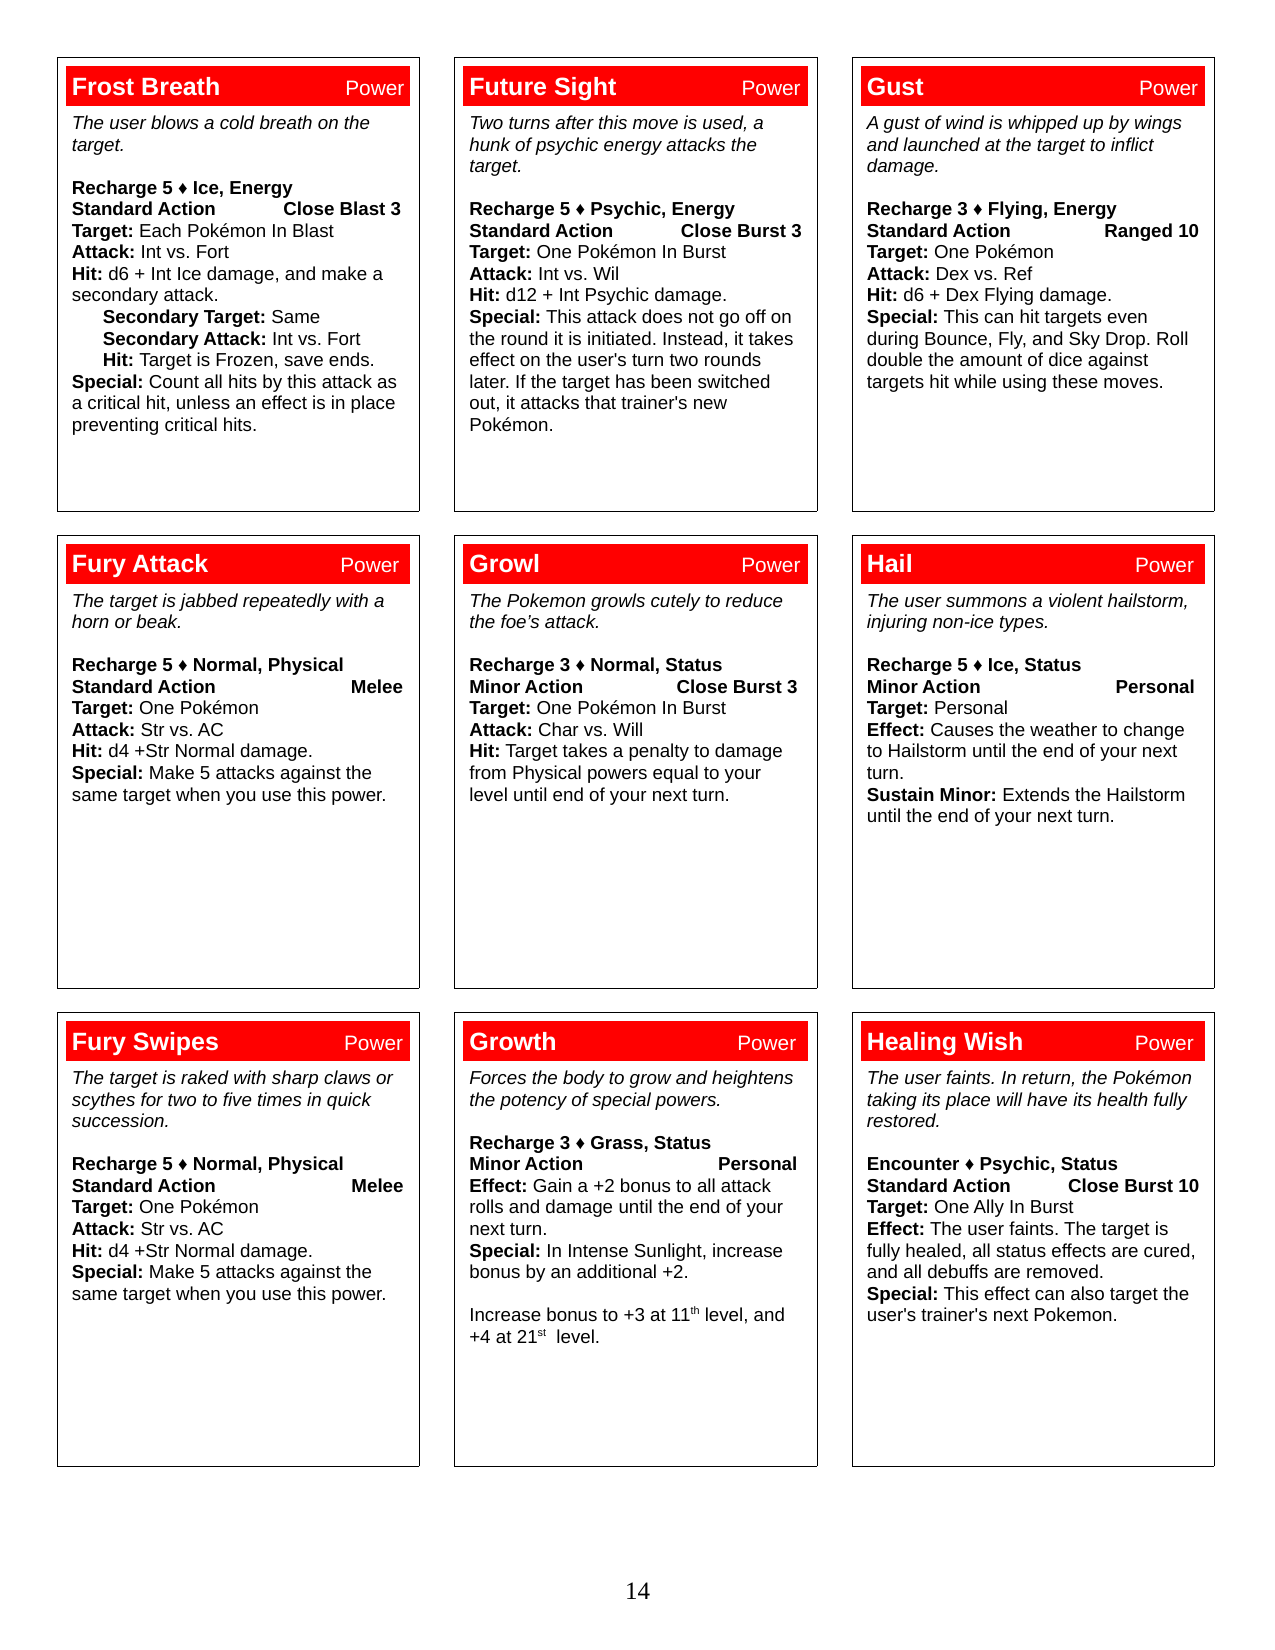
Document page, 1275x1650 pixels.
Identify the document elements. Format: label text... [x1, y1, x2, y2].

table_header Healing Wish Power [861, 1021, 1205, 1061]
table_cell The user faints. In return, the Pokémon taking its place will have its health fully restored. Encounter ♦ Psychic, Status Standard Action Close Burst 10 Target: One Ally In Burst Effect: The user faints. The target is fully healed, all status effects are cured, and all debuffs are removed. Special: This effect can also target the user's trainer's next Pokemon. [861, 1061, 1205, 1331]
table_cell The Pokemon growls cutely to reduce the foe’s attack. Recharge 3 ♦ Normal, Status Minor Action Close Burst 3 Target: One Pokémon In Burst Attack: Char vs. Will Hit: Target takes a penalty to damage from Physical powers equal to your level until end of your next turn. [463, 584, 808, 811]
table_header Growth Power [463, 1021, 808, 1061]
table_cell The target is jabbed repeatedly with a horn or beak. Recharge 5 ♦ Normal, Physical Standard Action Melee Target: One Pokémon Attack: Str vs. AC Hit: d4 +Str Normal damage. Special: Make 5 attacks against the same target when you use this power. [66, 584, 410, 811]
table_header Future Sight Power [463, 66, 808, 106]
table_header Fury Swipes Power [66, 1021, 410, 1061]
table_header Fury Attack Power [66, 544, 410, 584]
table_cell The user blows a cold breath on the target. Recharge 5 ♦ Ice, Energy Standard Action Close Blast 3 Target: Each Pokémon In Blast Attack: Int vs. Fort Hit: d6 + Int Ice damage, and make a secondary attack. Secondary Target: Same Secondary Attack: Int vs. Fort Hit: Target is Frozen, save ends. Special: Count all hits by this attack as a critical hit, unless an effect is in place preventing critical hits. [66, 106, 410, 462]
table_header Gust Power [861, 66, 1205, 106]
table_header Growl Power [463, 544, 808, 584]
table_cell Two turns after this move is used, a hunk of psychic energy attacks the target. Recharge 5 ♦ Psychic, Energy Standard Action Close Burst 3 Target: One Pokémon In Burst Attack: Int vs. Wil Hit: d12 + Int Psychic damage. Special: This attack does not go off on the round it is initiated. Instead, it takes effect on the user's turn two rounds later. If the target has been switched out, it attacks that trainer's new Pokémon. [463, 106, 808, 441]
table_cell A gust of wind is whipped up by wings and launched at the target to inflict damage. Recharge 3 ♦ Flying, Energy Standard Action Ranged 10 Target: One Pokémon Attack: Dex vs. Ref Hit: d6 + Dex Flying damage. Special: This can hit targets even during Bounce, Fly, and Sky Drop. Roll double the amount of dice against targets hit while using these moves. [861, 106, 1205, 398]
table_cell The user summons a violent hailstorm, injuring non-ice types. Recharge 5 ♦ Ice, Status Minor Action Personal Target: Personal Effect: Causes the weather to change to Hailstorm until the end of your next turn. Sustain Minor: Extends the Hailstorm until the end of your next turn. [861, 584, 1205, 832]
table_cell Forces the body to grow and heightens the potency of special powers. Recharge 3 ♦ Grass, Status Minor Action Personal Effect: Gain a +2 bonus to all attack rolls and damage until the end of your next turn. Special: In Intense Sunlight, increase bonus by an additional +2. Increase bonus to +3 at 11th level, and +4 at 21st level. [463, 1061, 808, 1353]
table_header Frost Breath Power [66, 66, 410, 106]
table_cell The target is raked with sharp claws or scythes for two to five times in quick succession. Recharge 5 ♦ Normal, Physical Standard Action Melee Target: One Pokémon Attack: Str vs. AC Hit: d4 +Str Normal damage. Special: Make 5 attacks against the same target when you use this power. [66, 1061, 410, 1310]
table_header Hail Power [861, 544, 1205, 584]
